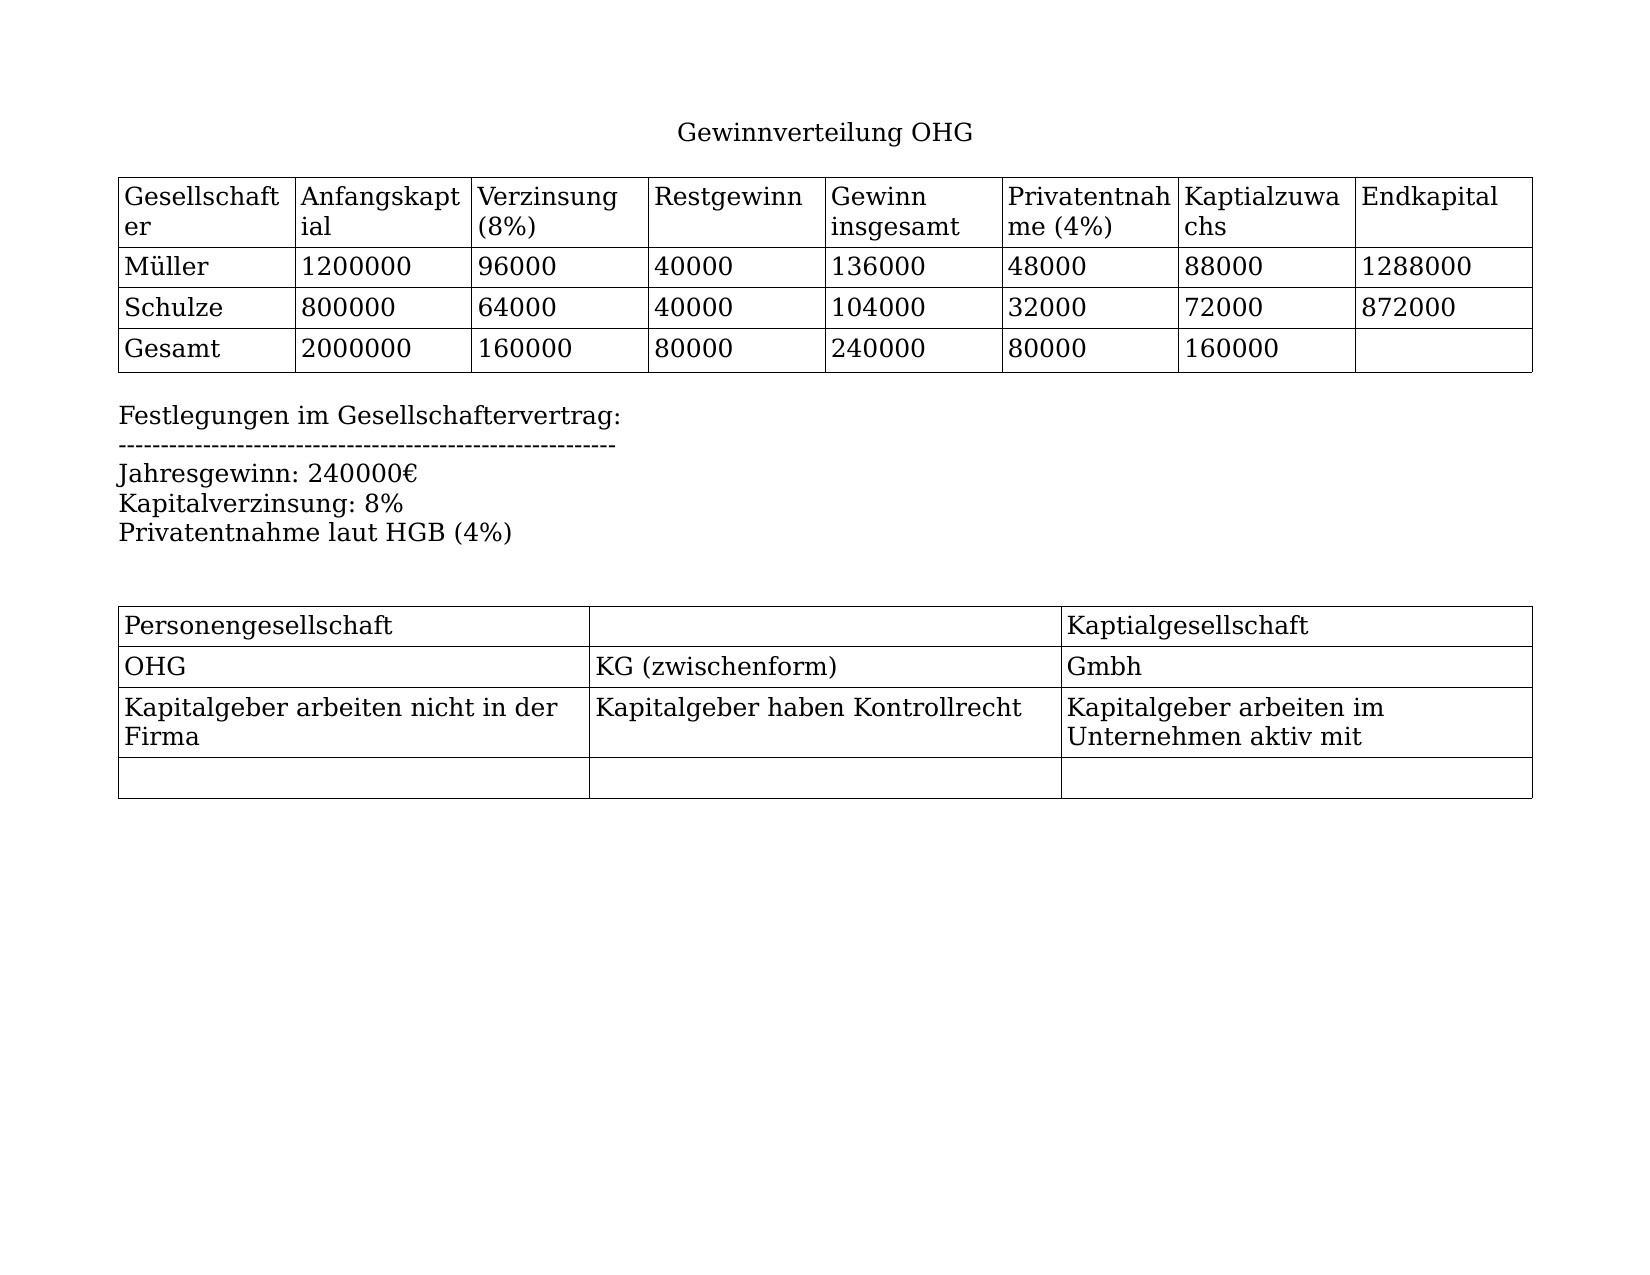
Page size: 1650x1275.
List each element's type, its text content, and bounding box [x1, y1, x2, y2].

table_cell [119, 758, 589, 798]
table_header Personengesellschaft [119, 607, 589, 646]
table_header Gesellschafter [119, 178, 295, 247]
table_header Kaptialzuwachs [1179, 178, 1355, 247]
table_header Gewinn insgesamt [826, 178, 1002, 247]
text Kapitalverzinsung: 8% [118, 489, 1532, 518]
table_cell Kapitalgeber arbeiten im Unternehmen aktiv mit [1062, 688, 1532, 757]
table_cell 48000 [1003, 248, 1178, 287]
table_cell 40000 [649, 288, 825, 328]
table_cell Gmbh [1062, 647, 1532, 687]
table_cell 2000000 [296, 329, 471, 372]
table_cell 800000 [296, 288, 471, 328]
text Festlegungen im Gesellschaftervertrag: [118, 401, 1532, 431]
table_cell 32000 [1003, 288, 1178, 328]
table_cell Gesamt [119, 329, 295, 372]
table_header Verzinsung (8%) [472, 178, 648, 247]
text ----------------------------------------------------------- [118, 431, 1532, 460]
table_cell 80000 [1003, 329, 1178, 372]
table_cell Schulze [119, 288, 295, 328]
text Privatentnahme laut HGB (4%) [118, 518, 1532, 547]
table_cell [1356, 329, 1532, 372]
table_header Restgewinn [649, 178, 825, 247]
table_header Kaptialgesellschaft [1062, 607, 1532, 646]
table_cell 72000 [1179, 288, 1355, 328]
table_cell 64000 [472, 288, 648, 328]
table_cell 1288000 [1356, 248, 1532, 287]
table_header Privatentnahme (4%) [1003, 178, 1178, 247]
table_cell 40000 [649, 248, 825, 287]
table_cell 160000 [472, 329, 648, 372]
table_cell 240000 [826, 329, 1002, 372]
table_cell 160000 [1179, 329, 1355, 372]
table_cell 1200000 [296, 248, 471, 287]
table_cell Kapitalgeber arbeiten nicht in der Firma [119, 688, 589, 757]
table_cell 872000 [1356, 288, 1532, 328]
table_cell Kapitalgeber haben Kontrollrecht [590, 688, 1061, 757]
table_cell [1062, 758, 1532, 798]
table_cell 104000 [826, 288, 1002, 328]
table_cell 80000 [649, 329, 825, 372]
table_cell Müller [119, 248, 295, 287]
table_cell 136000 [826, 248, 1002, 287]
table_header [590, 607, 1061, 646]
table_header Endkapital [1356, 178, 1532, 247]
table_header Anfangskaptial [296, 178, 471, 247]
text Jahresgewinn: 240000€ [118, 460, 1532, 489]
table_cell OHG [119, 647, 589, 687]
table_cell KG (zwischenform) [590, 647, 1061, 687]
table_cell 88000 [1179, 248, 1355, 287]
table_cell [590, 758, 1061, 798]
table_cell 96000 [472, 248, 648, 287]
